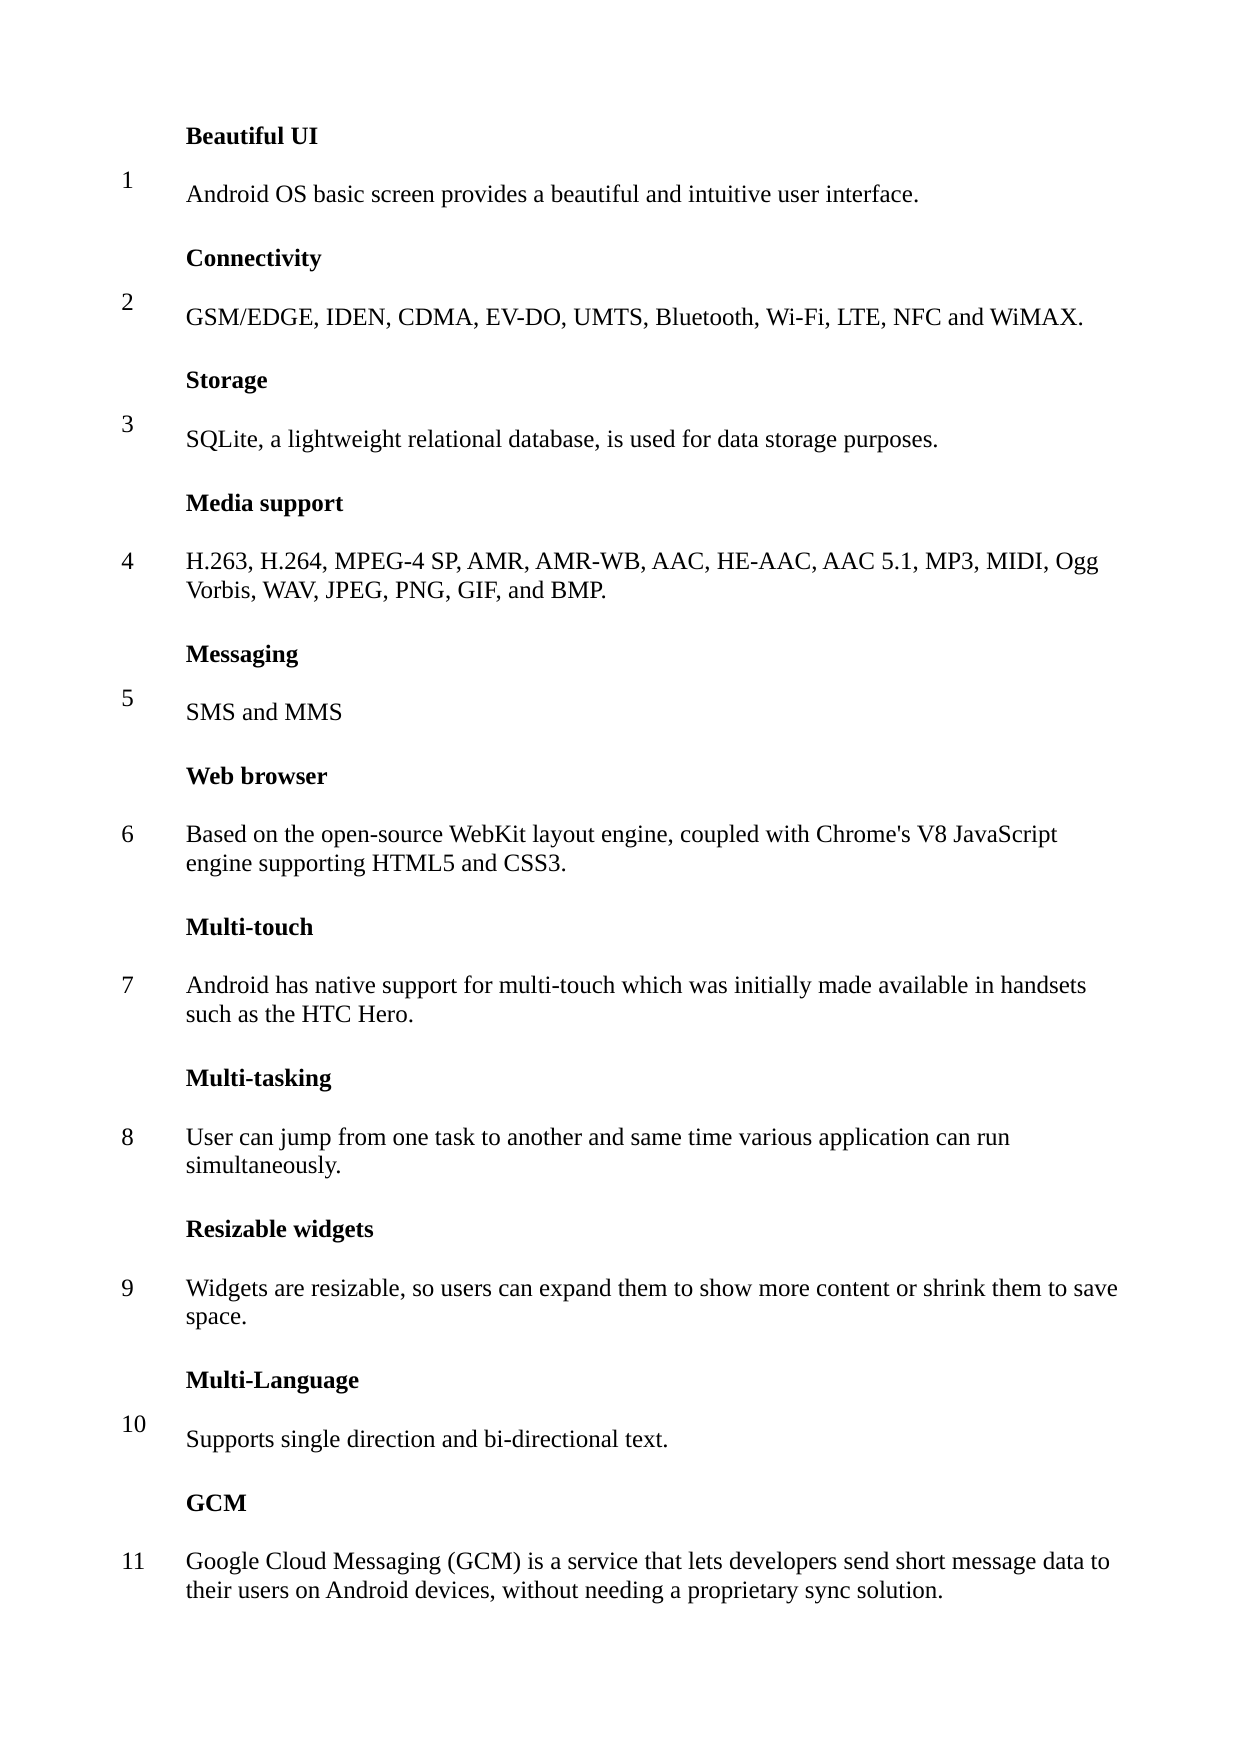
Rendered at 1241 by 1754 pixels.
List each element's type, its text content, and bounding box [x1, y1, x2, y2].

table_cell 4 [118, 485, 183, 636]
table_cell 7 [118, 909, 183, 1060]
table_cell Messaging SMS and MMS [183, 636, 1122, 758]
table_cell Connectivity GSM/EDGE, IDEN, CDMA, EV-DO, UMTS, Bluetooth, Wi-Fi, LTE, NFC and WiMAX. [183, 240, 1122, 363]
table_cell Multi-Language Supports single direction and bi-directional text. [183, 1363, 1122, 1485]
table_cell GCM Google Cloud Messaging (GCM) is a service that lets developers send short message data to their users on Android devices, without needing a proprietary sync solution. [183, 1485, 1122, 1636]
table_cell Media support H.263, H.264, MPEG-4 SP, AMR, AMR-WB, AAC, HE-AAC, AAC 5.1, MP3, MIDI, Ogg Vorbis, WAV, JPEG, PNG, GIF, and BMP. [183, 485, 1122, 636]
table_cell 5 [118, 636, 183, 758]
table_cell 9 [118, 1211, 183, 1362]
table_cell 3 [118, 363, 183, 485]
table_cell Multi-touch Android has native support for multi-touch which was initially made available in handsets such as the HTC Hero. [183, 909, 1122, 1060]
table_cell 11 [118, 1485, 183, 1636]
table_cell 1 [118, 118, 183, 240]
table_cell 8 [118, 1060, 183, 1211]
table_cell 2 [118, 240, 183, 363]
table_cell Storage SQLite, a lightweight relational database, is used for data storage purposes. [183, 363, 1122, 485]
table_cell 6 [118, 758, 183, 909]
table_cell Multi-tasking User can jump from one task to another and same time various application can run simultaneously. [183, 1060, 1122, 1211]
table_cell Resizable widgets Widgets are resizable, so users can expand them to show more content or shrink them to save space. [183, 1211, 1122, 1362]
table_cell 10 [118, 1363, 183, 1485]
table_cell Beautiful UI Android OS basic screen provides a beautiful and intuitive user interface. [183, 118, 1122, 240]
table_cell Web browser Based on the open-source WebKit layout engine, coupled with Chrome's V8 JavaScript engine supporting HTML5 and CSS3. [183, 758, 1122, 909]
